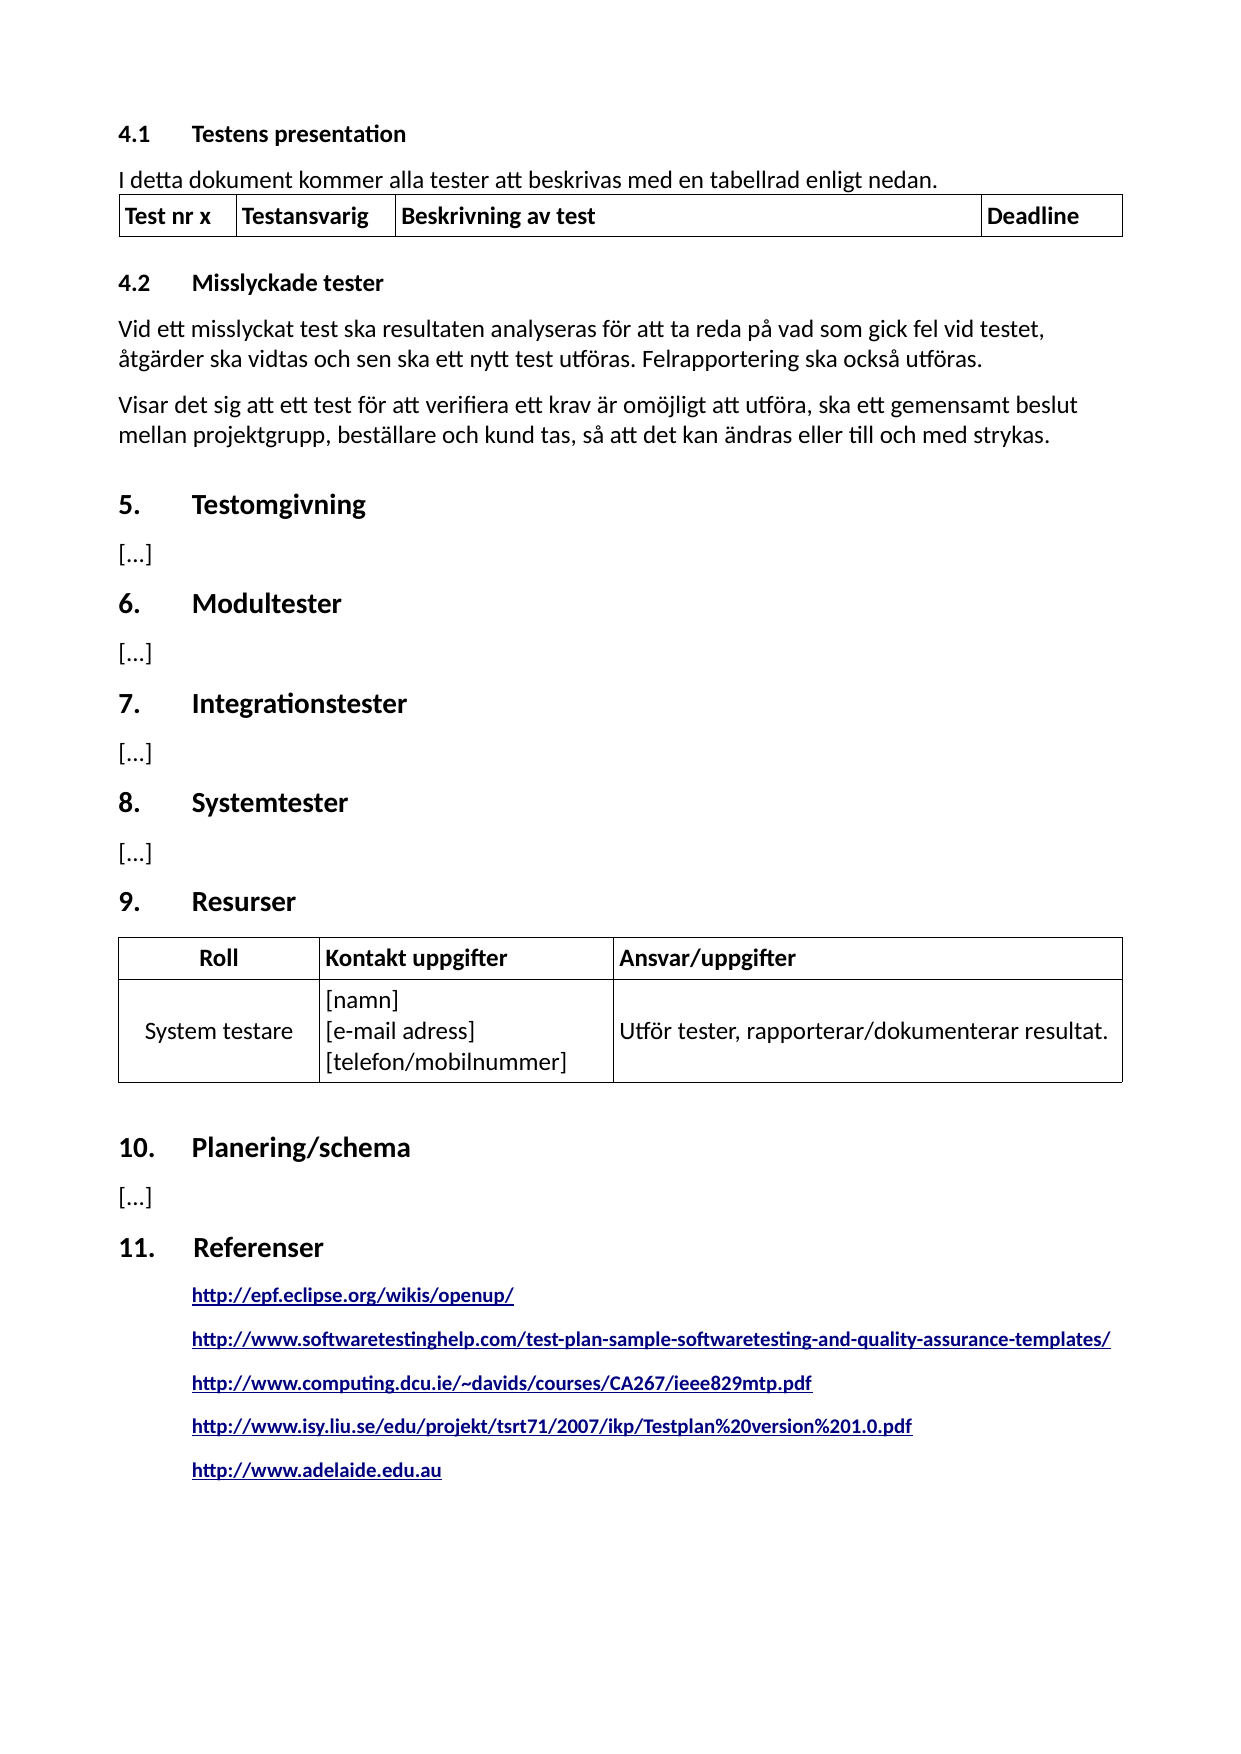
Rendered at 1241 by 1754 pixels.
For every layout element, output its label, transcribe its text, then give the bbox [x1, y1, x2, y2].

table_header Ansvar/uppgifter [614, 938, 1122, 979]
list Referenser [118, 1229, 1122, 1264]
text 4.2 Misslyckade tester [118, 267, 1122, 298]
table_cell System testare [119, 980, 319, 1082]
text [...] [118, 1182, 1122, 1212]
text 4.1 Testens presentation [118, 118, 1122, 149]
table_header Test nr x [120, 195, 236, 236]
text [...] [118, 538, 1122, 568]
text Vid ett misslyckat test ska resultaten analyseras för att ta reda på vad som gick fel vid testet, [118, 313, 1122, 343]
text 10. Planering/schema [118, 1129, 1122, 1165]
text http://epf.eclipse.org/wikis/openup/ [118, 1281, 1122, 1308]
text 9. Resurser [118, 883, 1122, 919]
table_header Deadline [982, 195, 1122, 236]
table_header Kontakt uppgifter [320, 938, 613, 979]
text 5. Testomgivning [118, 486, 1122, 521]
text http://www.adelaide.edu.au [118, 1456, 1122, 1483]
text [...] [118, 637, 1122, 668]
table_cell Utför tester, rapporterar/dokumenterar resultat. [614, 980, 1122, 1082]
text 8. Systemtester [118, 784, 1122, 820]
text [...] [118, 838, 1122, 868]
text http://www.computing.dcu.ie/~davids/courses/CA267/ieee829mtp.pdf [118, 1368, 1122, 1395]
text Visar det sig att ett test för att verifiera ett krav är omöjligt att utföra, ska ett gemensamt beslut mellan projektgrupp, beställare och kund tas, så att det kan ändras eller till och med strykas. [118, 389, 1122, 450]
text 6. Modultester [118, 585, 1122, 621]
text [...] [118, 737, 1122, 767]
table_header Testansvarig [237, 195, 395, 236]
text åtgärder ska vidtas och sen ska ett nytt test utföras. Felrapportering ska också utföras. [118, 343, 1122, 374]
table_header Beskrivning av test [396, 195, 981, 236]
table_header Roll [119, 938, 319, 979]
text http://www.softwaretestinghelp.com/test-plan-sample-softwaretesting-and-quality-assurance-templates/ [118, 1325, 1122, 1352]
text I detta dokument kommer alla tester att beskrivas med en tabellrad enligt nedan. [118, 164, 1122, 194]
text http://www.isy.liu.se/edu/projekt/tsrt71/2007/ikp/Testplan%20version%201.0.pdf [118, 1412, 1122, 1439]
text 7. Integrationstester [118, 685, 1122, 720]
table_cell [namn] [e-mail adress] [telefon/mobilnummer] [320, 980, 613, 1082]
